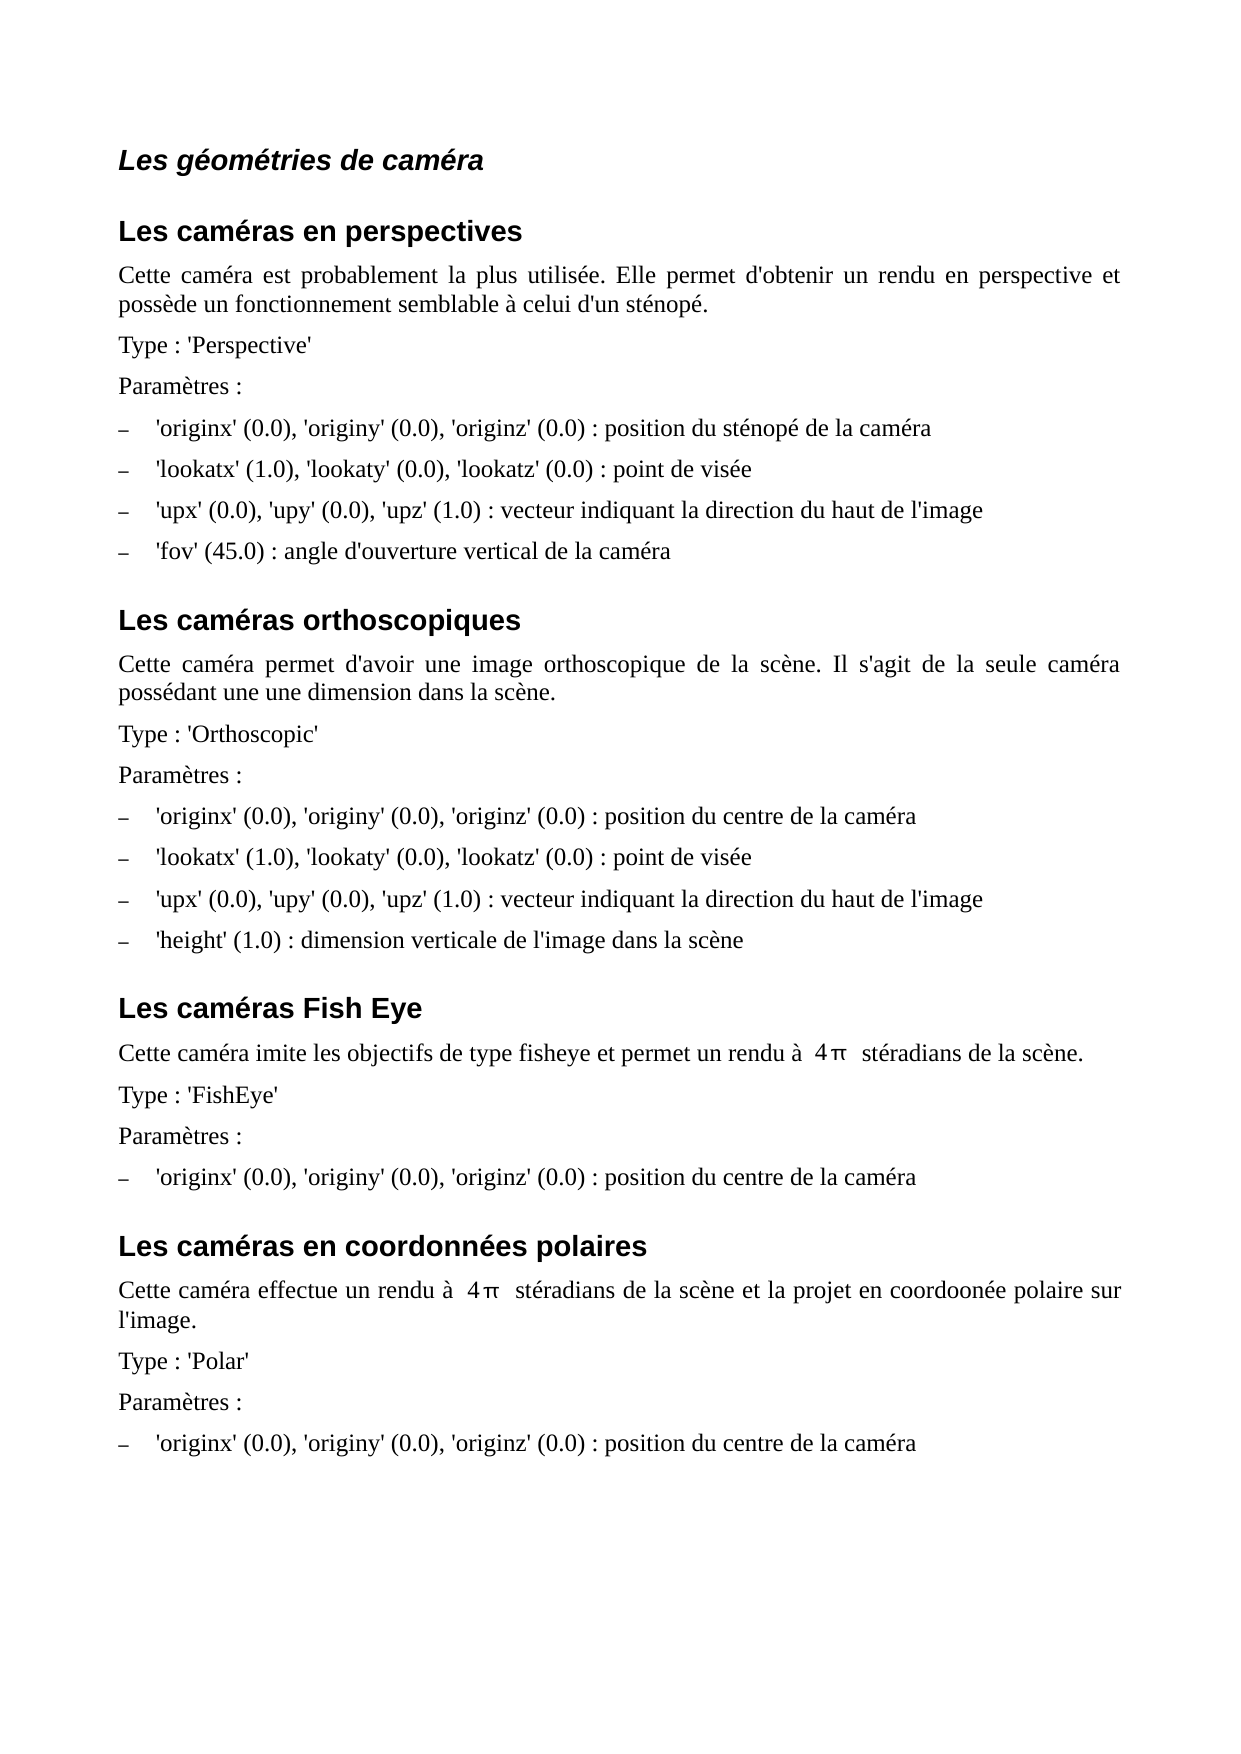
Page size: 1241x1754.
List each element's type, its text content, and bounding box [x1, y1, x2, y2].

list 'upx' (0.0), 'upy' (0.0), 'upz' (1.0) : vecteur indiquant la direction du haut de l'image [118, 495, 1122, 524]
subtitle Les caméras en coordonnées polaires [118, 1229, 1122, 1262]
subtitle Les caméras orthoscopiques [118, 603, 1122, 636]
list 'height' (1.0) : dimension verticale de l'image dans la scène [118, 925, 1122, 954]
text Type : 'Perspective' [118, 330, 1122, 359]
text Type : 'Orthoscopic' [118, 719, 1122, 747]
text Type : 'FishEye' [118, 1080, 1122, 1109]
text Paramètres : [118, 1387, 1122, 1416]
list 'originx' (0.0), 'originy' (0.0), 'originz' (0.0) : position du centre de la caméra [118, 1428, 1122, 1457]
text Paramètres : [118, 760, 1122, 789]
text Paramètres : [118, 371, 1122, 400]
list 'originx' (0.0), 'originy' (0.0), 'originz' (0.0) : position du centre de la caméra [118, 801, 1122, 830]
list 'upx' (0.0), 'upy' (0.0), 'upz' (1.0) : vecteur indiquant la direction du haut de l'image [118, 884, 1122, 912]
subtitle Les caméras en perspectives [118, 214, 1122, 248]
text Cette caméra imite les objectifs de type fisheye et permet un rendu à stéradians de la scène. [118, 1037, 1122, 1067]
list 'lookatx' (1.0), 'lookaty' (0.0), 'lookatz' (0.0) : point de visée [118, 454, 1122, 483]
list 'originx' (0.0), 'originy' (0.0), 'originz' (0.0) : position du centre de la caméra [118, 1162, 1122, 1191]
text Cette caméra permet d'avoir une image orthoscopique de la scène. Il s'agit de la seule caméra possédant une une dimension dans la scène. [118, 649, 1122, 706]
text Cette caméra est probablement la plus utilisée. Elle permet d'obtenir un rendu en perspective et possède un fonctionnement semblable à celui d'un sténopé. [118, 260, 1122, 318]
text Paramètres : [118, 1121, 1122, 1150]
list 'fov' (45.0) : angle d'ouverture vertical de la caméra [118, 536, 1122, 565]
list 'originx' (0.0), 'originy' (0.0), 'originz' (0.0) : position du sténopé de la caméra [118, 413, 1122, 441]
subtitle Les caméras Fish Eye [118, 991, 1122, 1025]
text Cette caméra effectue un rendu à stéradians de la scène et la projet en coordoonée polaire sur l'image. [118, 1275, 1122, 1333]
list 'lookatx' (1.0), 'lookaty' (0.0), 'lookatz' (0.0) : point de visée [118, 842, 1122, 871]
subtitle Les géométries de caméra [118, 143, 1122, 177]
text Type : 'Polar' [118, 1346, 1122, 1375]
